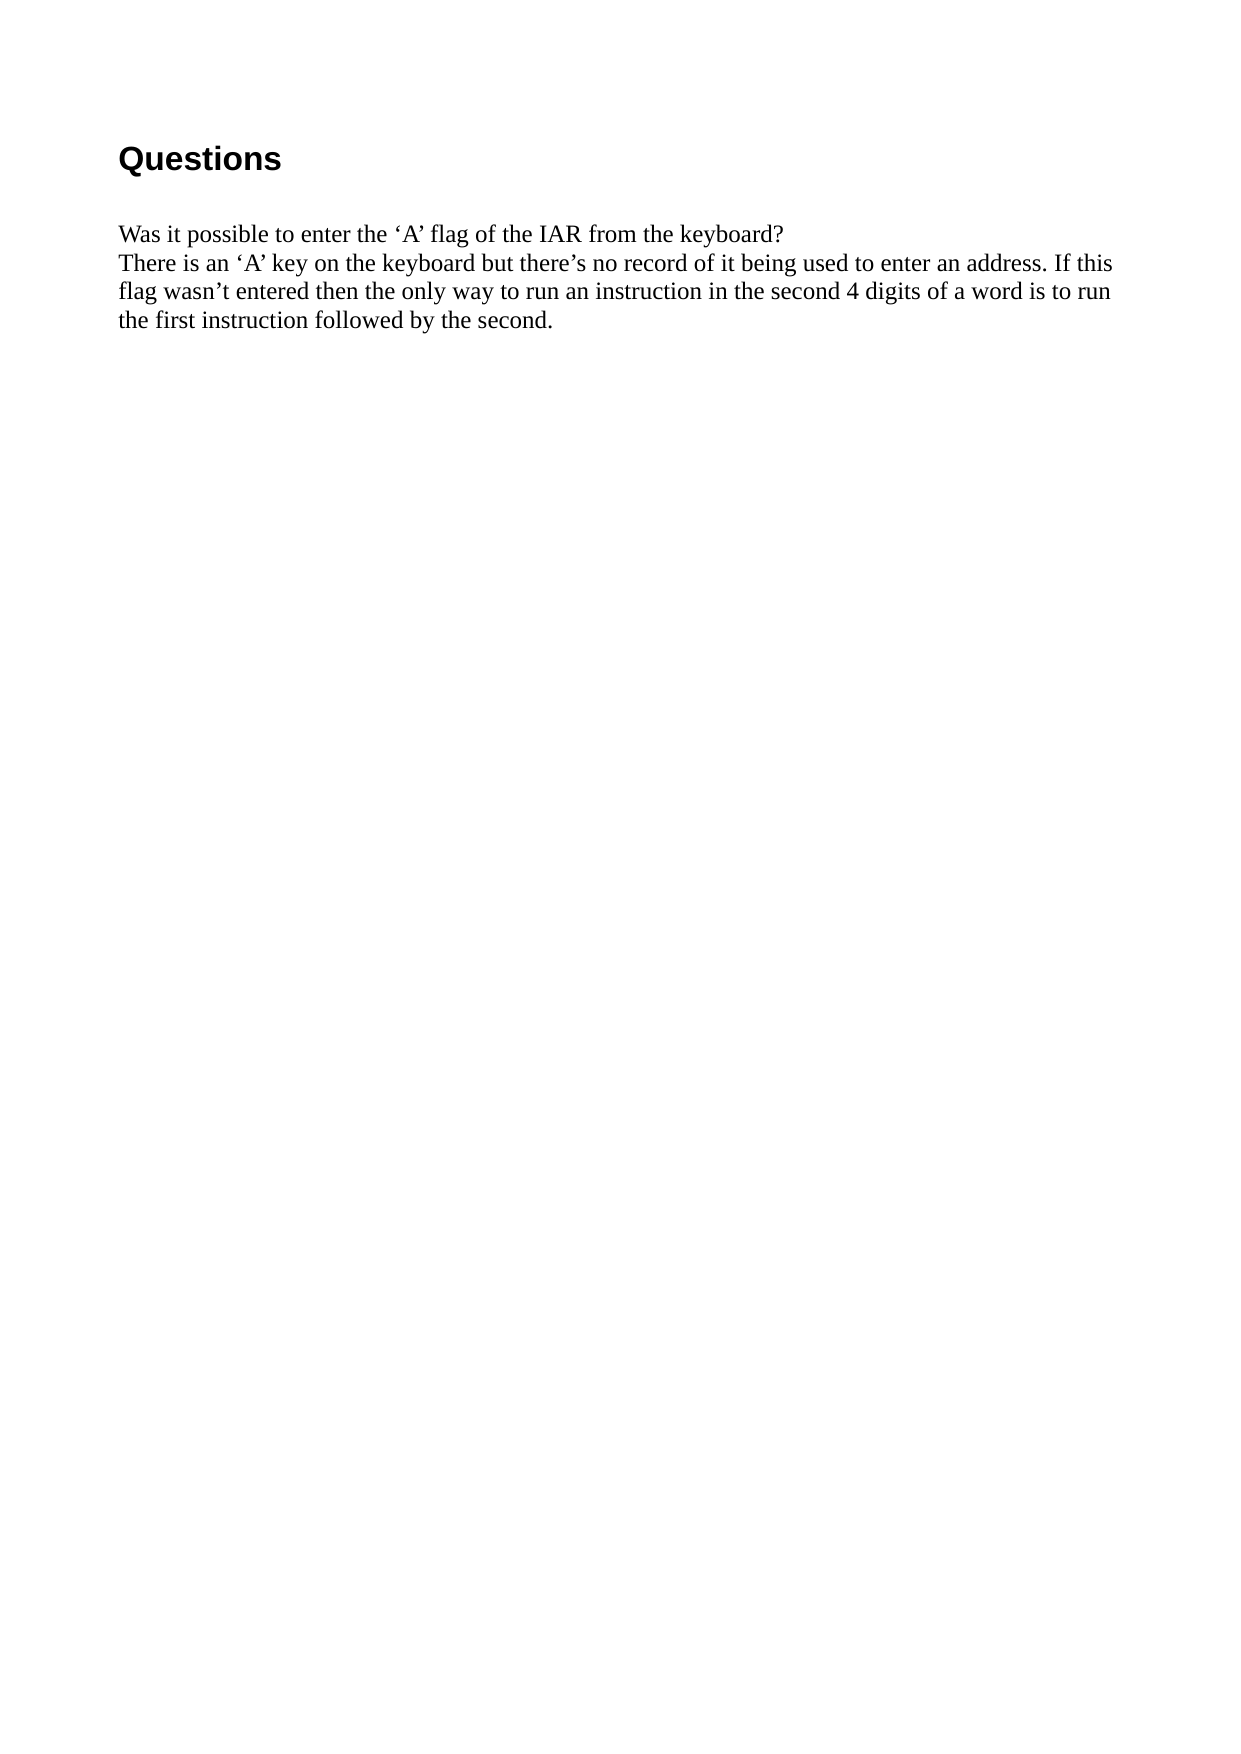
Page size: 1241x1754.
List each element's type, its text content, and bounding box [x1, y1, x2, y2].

subtitle Questions [118, 139, 1122, 178]
text There is an ‘A’ key on the keyboard but there’s no record of it being used to enter an address. If this flag wasn’t entered then the only way to run an instruction in the second 4 digits of a word is to run the first instruction followed by the second. [118, 248, 1122, 334]
text Was it possible to enter the ‘A’ flag of the IAR from the keyboard? [118, 219, 1122, 248]
